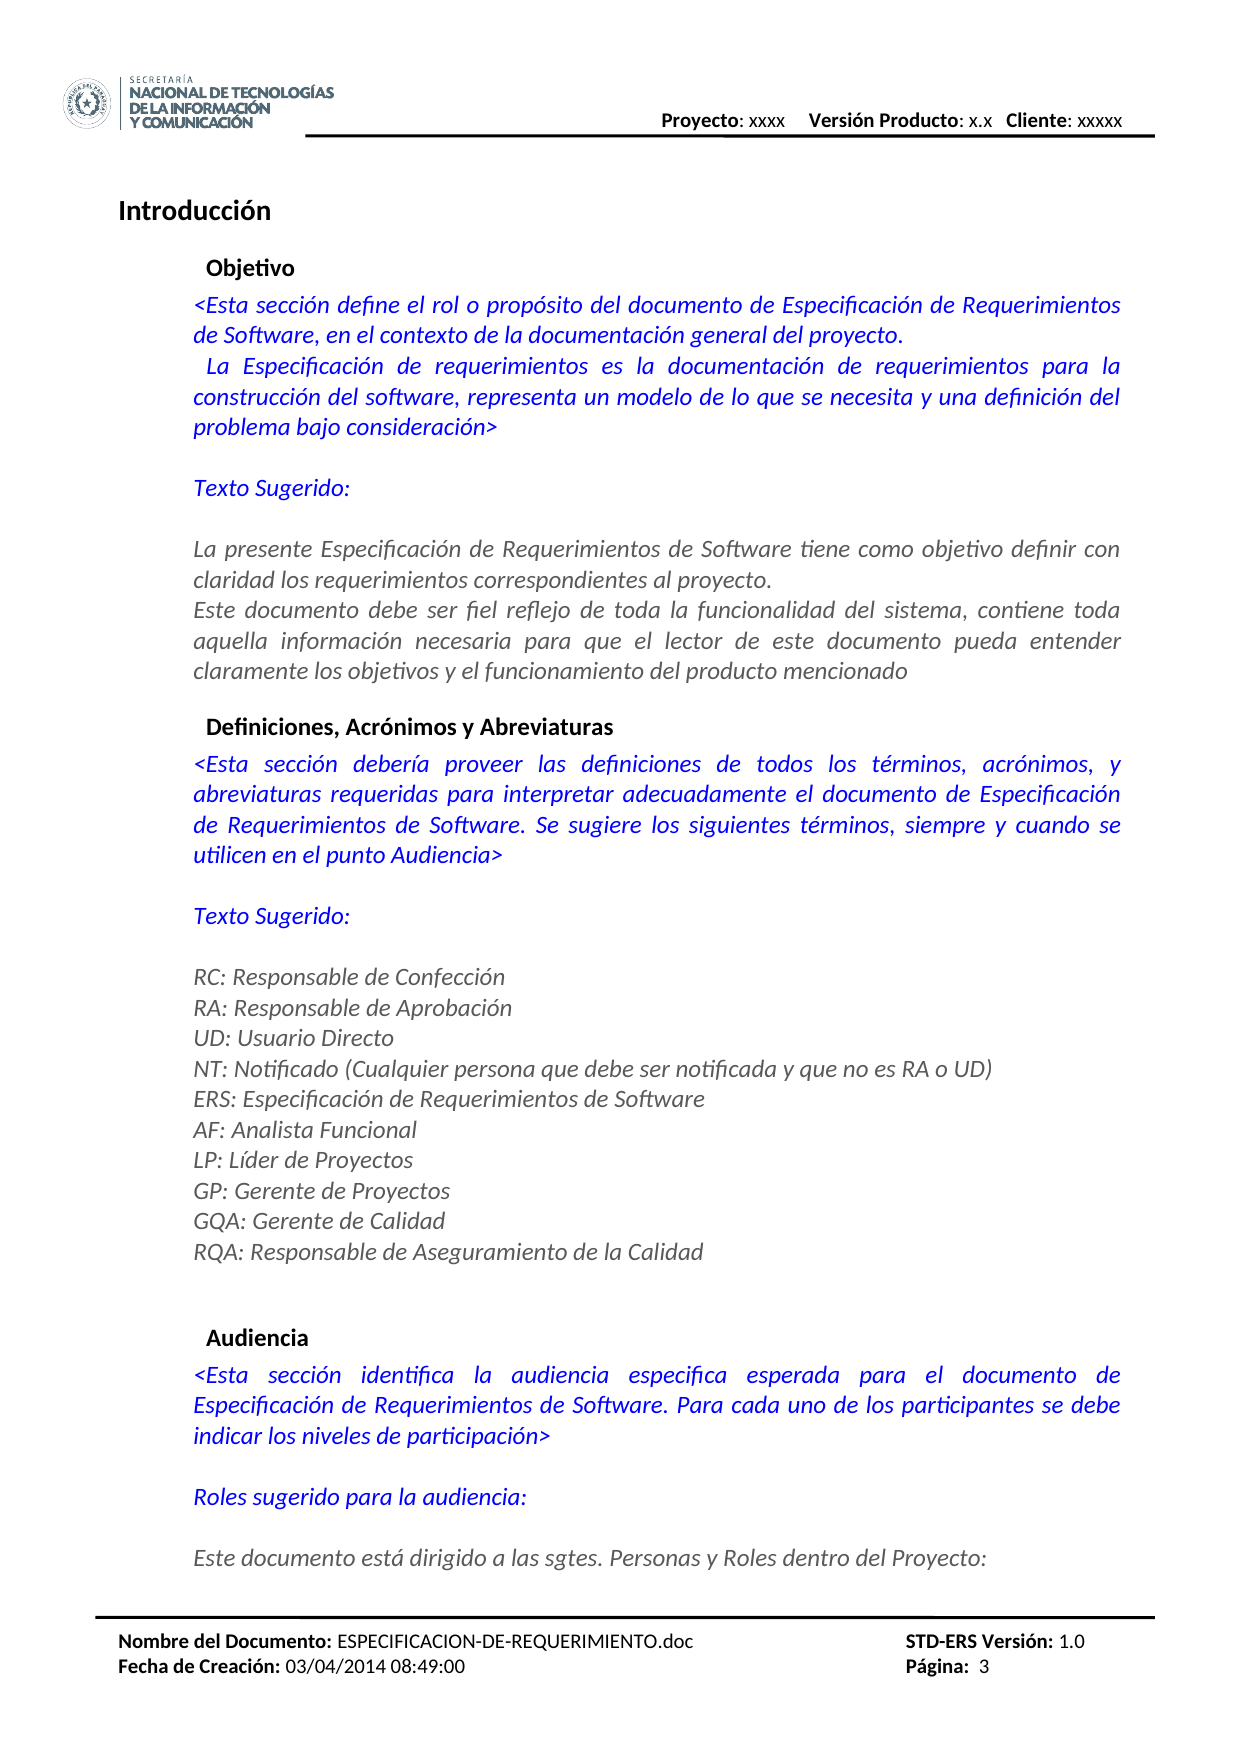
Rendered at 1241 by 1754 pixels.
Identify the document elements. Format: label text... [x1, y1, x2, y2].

text Este documento debe ser fiel reflejo de toda la funcionalidad del sistema, contiene toda aquella información necesaria para que el lector de este documento pueda entender claramente los objetivos y el funcionamiento del producto mencionado [193, 594, 1122, 686]
subtitle Introducción [118, 192, 1122, 227]
text Roles sugerido para la audiencia: [193, 1481, 1122, 1511]
text La Especificación de requerimientos es la documentación de requerimientos para la construcción del software, representa un modelo de lo que se necesita y una definición del problema bajo consideración> [193, 350, 1122, 442]
text RQA: Responsable de Aseguramiento de la Calidad [193, 1236, 1122, 1267]
text UD: Usuario Directo [193, 1022, 1122, 1053]
text GP: Gerente de Proyectos [193, 1175, 1122, 1206]
text La presente Especificación de Requerimientos de Software tiene como objetivo definir con claridad los requerimientos correspondientes al proyecto. [193, 533, 1122, 594]
text NT: Notificado (Cualquier persona que debe ser notificada y que no es RA o UD) [193, 1053, 1122, 1083]
text AF: Analista Funcional [193, 1114, 1122, 1144]
subtitle Audiencia [206, 1322, 1122, 1353]
text RA: Responsable de Aprobación [193, 992, 1122, 1022]
text LP: Líder de Proyectos [193, 1144, 1122, 1175]
text Este documento está dirigido a las sgtes. Personas y Roles dentro del Proyecto: [193, 1542, 1122, 1572]
subtitle Definiciones, Acrónimos y Abreviaturas [206, 711, 1122, 741]
text RC: Responsable de Confección [193, 961, 1122, 992]
text <Esta sección debería proveer las definiciones de todos los términos, acrónimos, y abreviaturas requeridas para interpretar adecuadamente el documento de Especificación de Requerimientos de Software. Se sugiere los siguientes términos, siempre y cuando se utilicen en el punto Audiencia> [193, 748, 1122, 870]
subtitle Objetivo [206, 252, 1122, 283]
text GQA: Gerente de Calidad [193, 1206, 1122, 1236]
text <Esta sección identifica la audiencia especifica esperada para el documento de Especificación de Requerimientos de Software. Para cada uno de los participantes se debe indicar los niveles de participación> [193, 1359, 1122, 1450]
text ERS: Especificación de Requerimientos de Software [193, 1083, 1122, 1114]
text Texto Sugerido: [193, 472, 1122, 503]
text Texto Sugerido: [193, 900, 1122, 931]
text <Esta sección define el rol o propósito del documento de Especificación de Requerimientos de Software, en el contexto de la documentación general del proyecto. [193, 289, 1122, 350]
